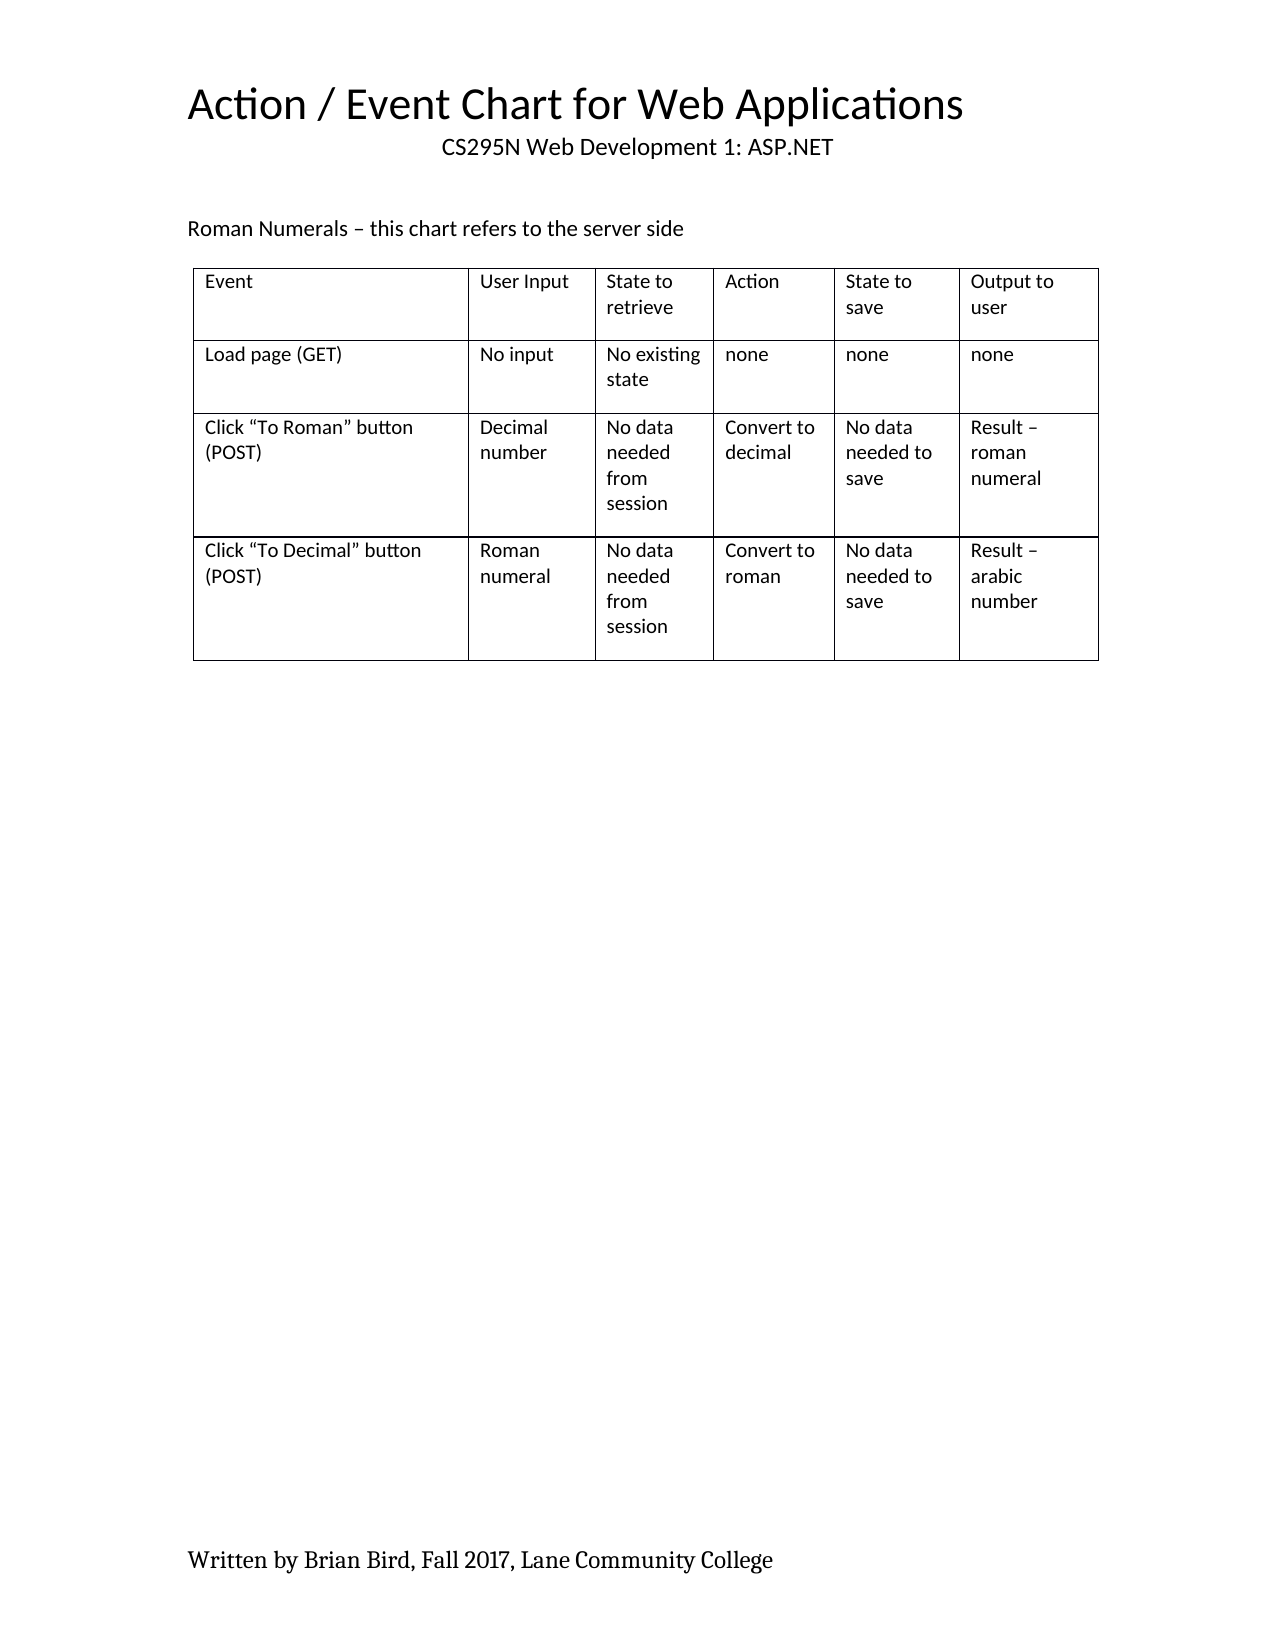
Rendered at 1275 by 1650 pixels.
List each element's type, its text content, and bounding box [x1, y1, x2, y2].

table_cell Roman numeral [469, 538, 595, 660]
table_cell No data needed from session [596, 538, 713, 660]
table_header Event [194, 269, 468, 340]
table_cell Load page (GET) [194, 341, 468, 413]
table_header State to save [835, 269, 959, 340]
table_cell Result – arabic number [960, 538, 1098, 660]
table_cell none [960, 341, 1098, 413]
table_header State to retrieve [596, 269, 713, 340]
table_cell No data needed from session [596, 414, 713, 536]
text Roman Numerals – this chart refers to the server side [187, 214, 1087, 242]
table_cell No existing state [596, 341, 713, 413]
table_cell No data needed to save [835, 414, 959, 536]
table_cell No input [469, 341, 595, 413]
table_cell Decimal number [469, 414, 595, 536]
table_cell No data needed to save [835, 538, 959, 660]
table_header User Input [469, 269, 595, 340]
table_header Output to user [960, 269, 1098, 340]
table_cell Click “To Roman” button (POST) [194, 414, 468, 536]
table_header Action [714, 269, 834, 340]
table_cell none [835, 341, 959, 413]
table_cell Convert to roman [714, 538, 834, 660]
table_cell Click “To Decimal” button (POST) [194, 538, 468, 660]
table_cell Convert to decimal [714, 414, 834, 536]
table_cell Result – roman numeral [960, 414, 1098, 536]
table_cell none [714, 341, 834, 413]
